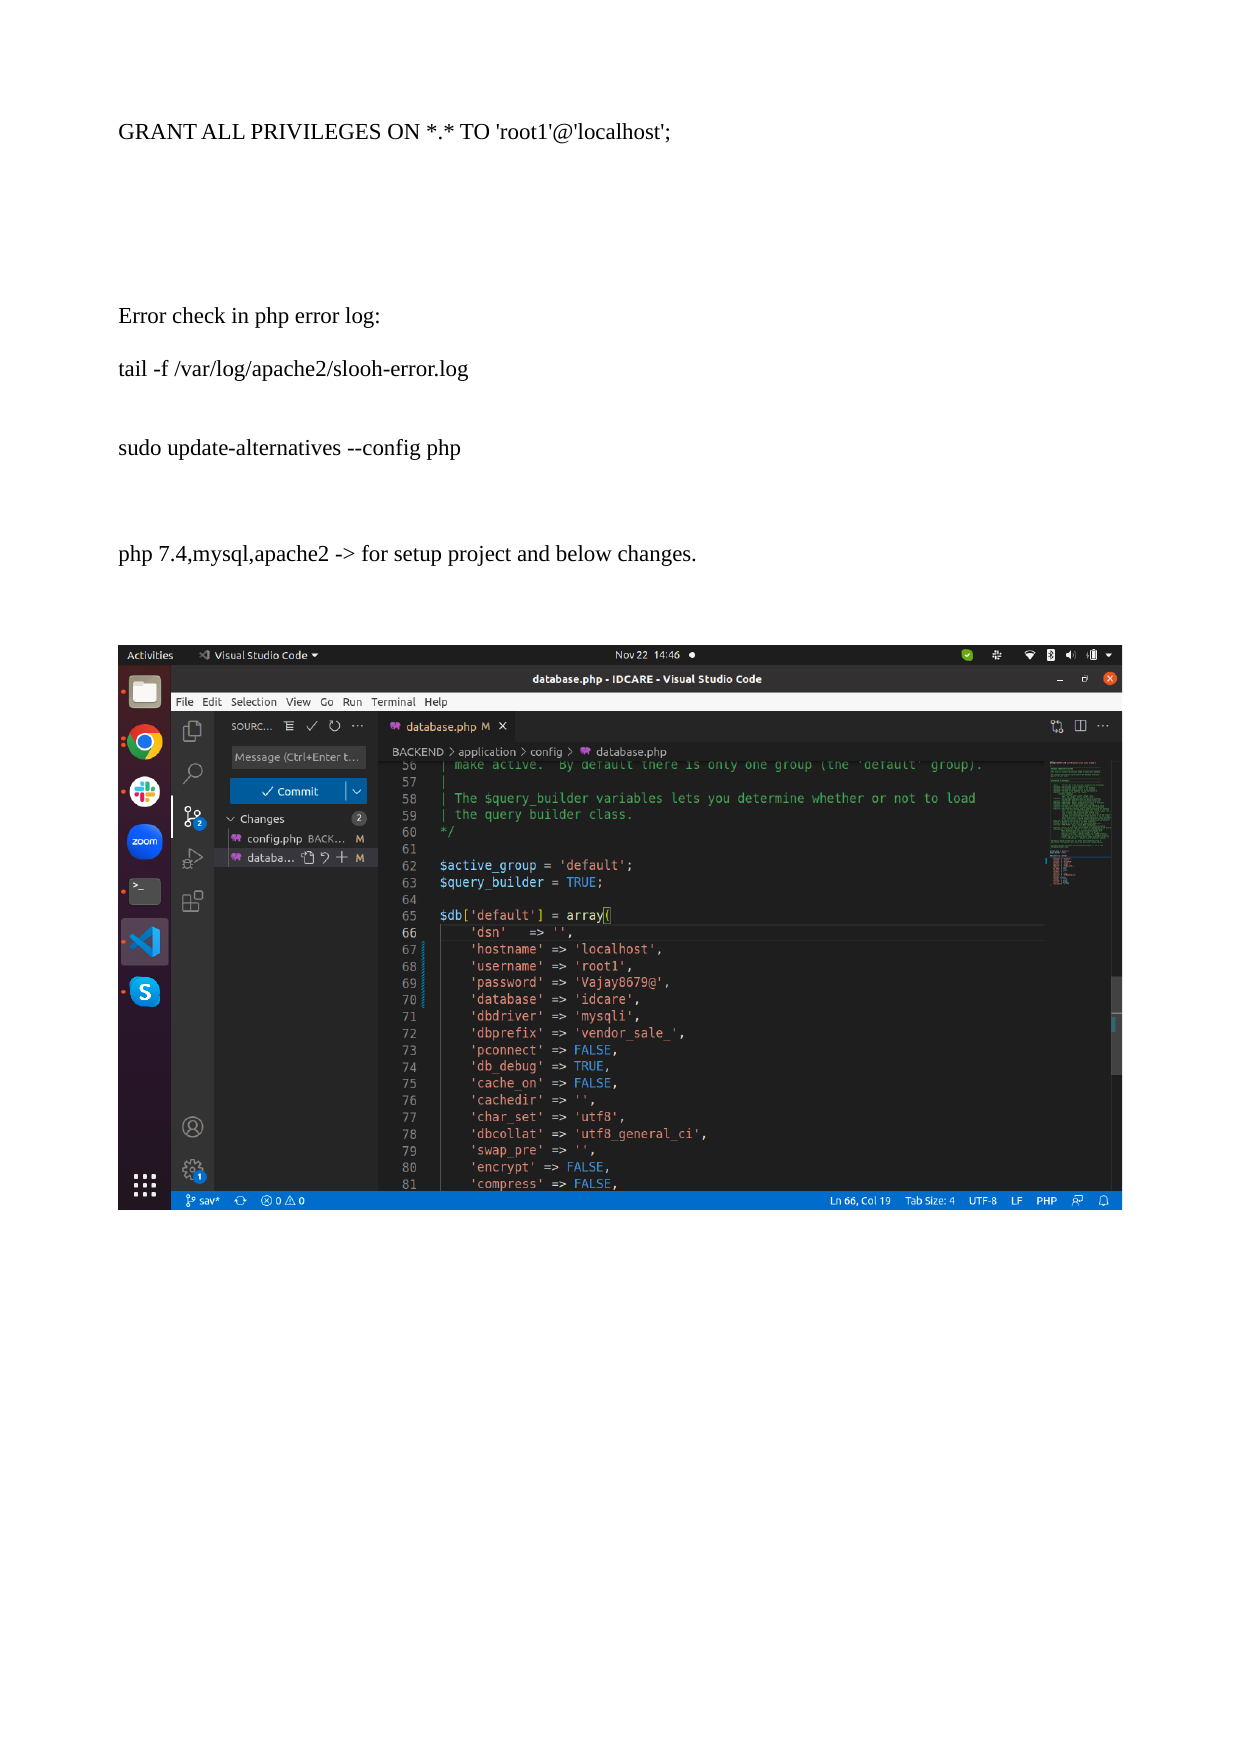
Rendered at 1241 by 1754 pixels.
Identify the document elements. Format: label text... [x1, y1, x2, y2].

text Error check in php error log: [118, 303, 1122, 329]
text sudo update-alternatives --config php [118, 434, 1122, 461]
picture [118, 645, 1123, 1210]
text php 7.4,mysql,apache2 -> for setup project and below changes. [118, 540, 1122, 566]
text GRANT ALL PRIVILEGES ON *.* TO 'root1'@'localhost'; [118, 118, 1122, 144]
text tail -f /var/log/apache2/slooh-error.log [118, 355, 1122, 382]
